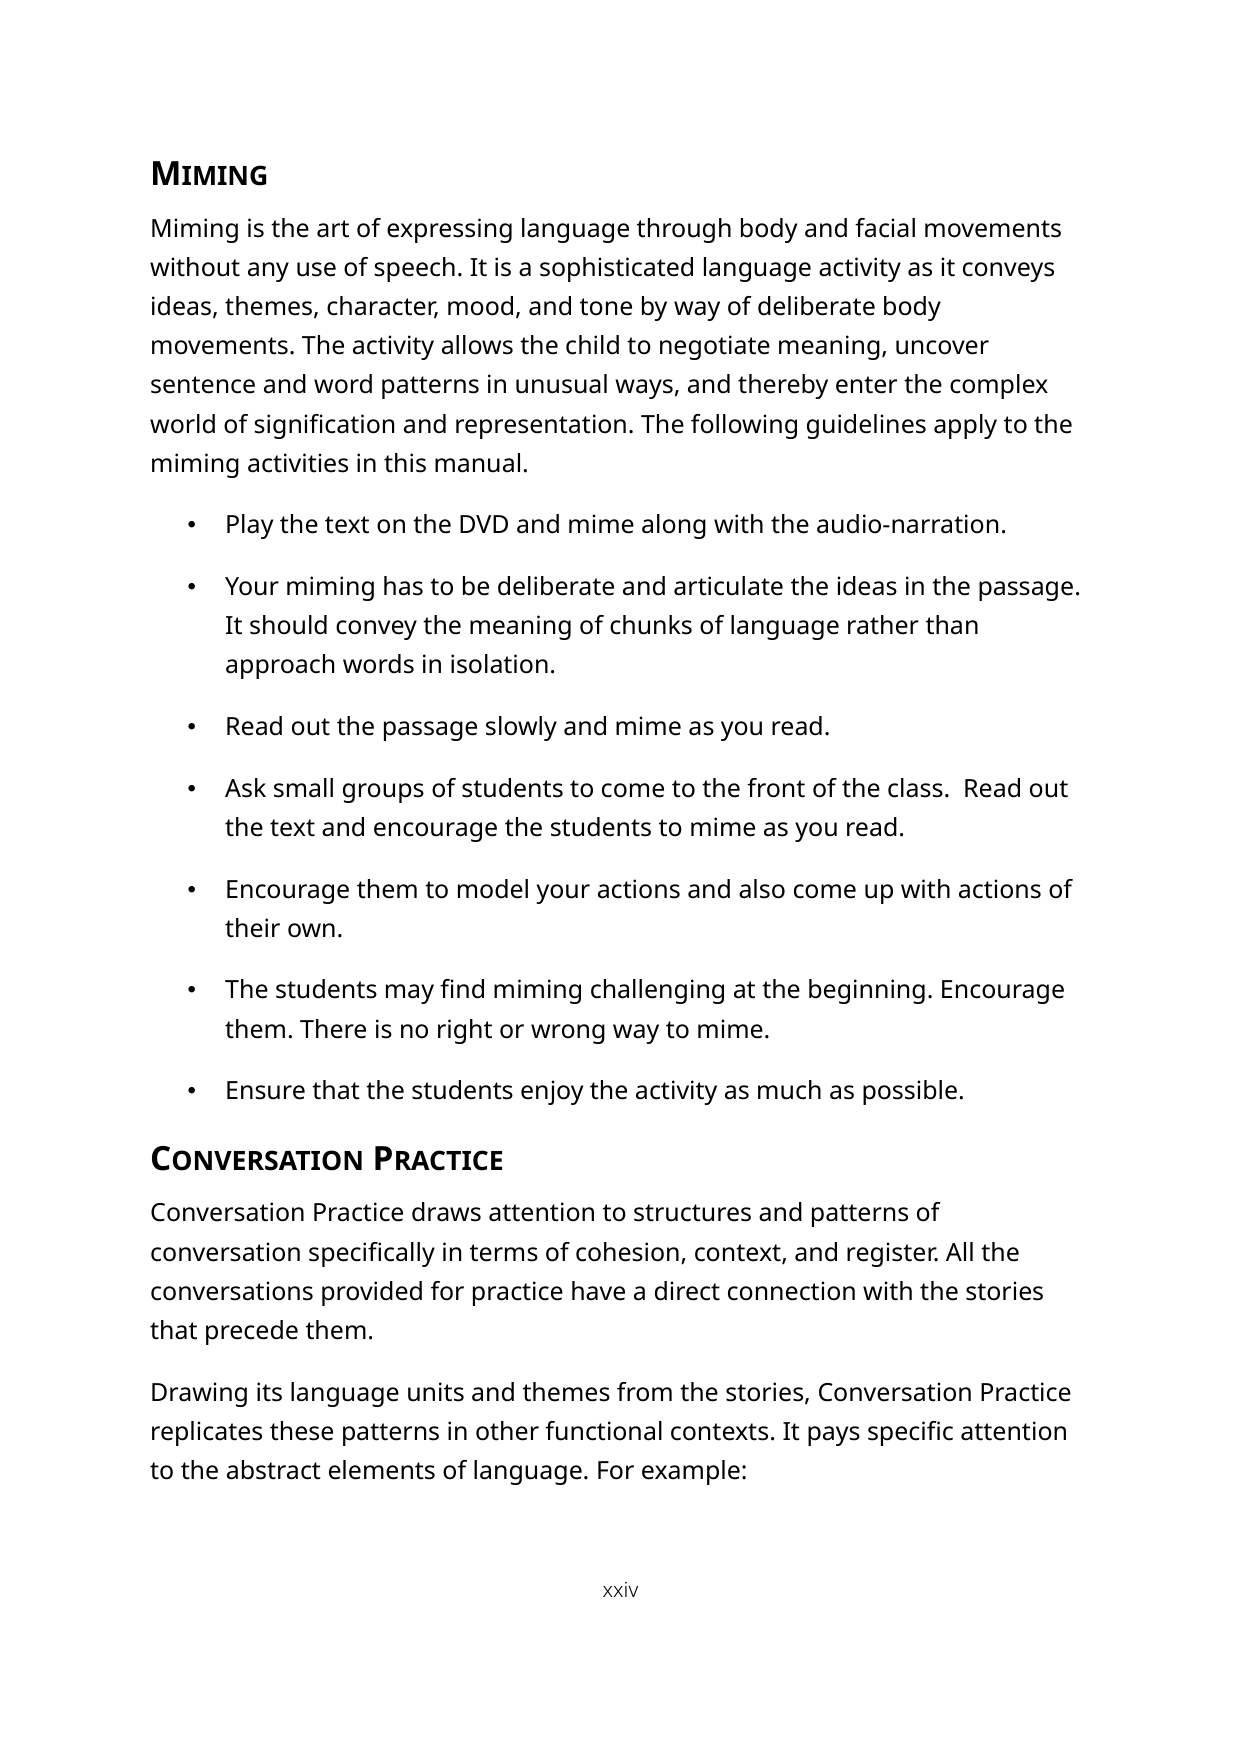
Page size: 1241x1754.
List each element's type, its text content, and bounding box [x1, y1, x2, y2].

subtitle Miming [150, 150, 1091, 195]
list Your miming has to be deliberate and articulate the ideas in the passage. It should convey the meaning of chunks of language rather than approach words in isolation. [187, 569, 1091, 681]
subtitle Conversation Practice [150, 1134, 1091, 1180]
text Drawing its language units and themes from the stories, Conversation Practice replicates these patterns in other functional contexts. It pays specific attention to the abstract elements of language. For example: [150, 1374, 1091, 1487]
list Play the text on the DVD and mime along with the audio-narration. [187, 507, 1091, 541]
list Ensure that the students enjoy the activity as much as possible. [187, 1073, 1091, 1107]
list Read out the passage slowly and mime as you read. [187, 709, 1091, 743]
list The students may find miming challenging at the beginning. Encourage them. There is no right or wrong way to mime. [187, 972, 1091, 1045]
list Ask small groups of students to come to the front of the class. Read out the text and encourage the students to mime as you read. [187, 770, 1091, 844]
list Encourage them to model your actions and also come up with actions of their own. [187, 871, 1091, 944]
text Conversation Practice draws attention to structures and patterns of conversation specifically in terms of cohesion, context, and register. All the conversations provided for practice have a direct connection with the stories that precede them. [150, 1195, 1091, 1347]
text Miming is the art of expressing language through body and facial movements without any use of speech. It is a sophisticated language activity as it conveys ideas, themes, character, mood, and tone by way of deliberate body movements. The activity allows the child to negotiate meaning, uncover sentence and word patterns in unusual ways, and thereby enter the complex world of signification and representation. The following guidelines apply to the miming activities in this manual. [150, 210, 1091, 479]
